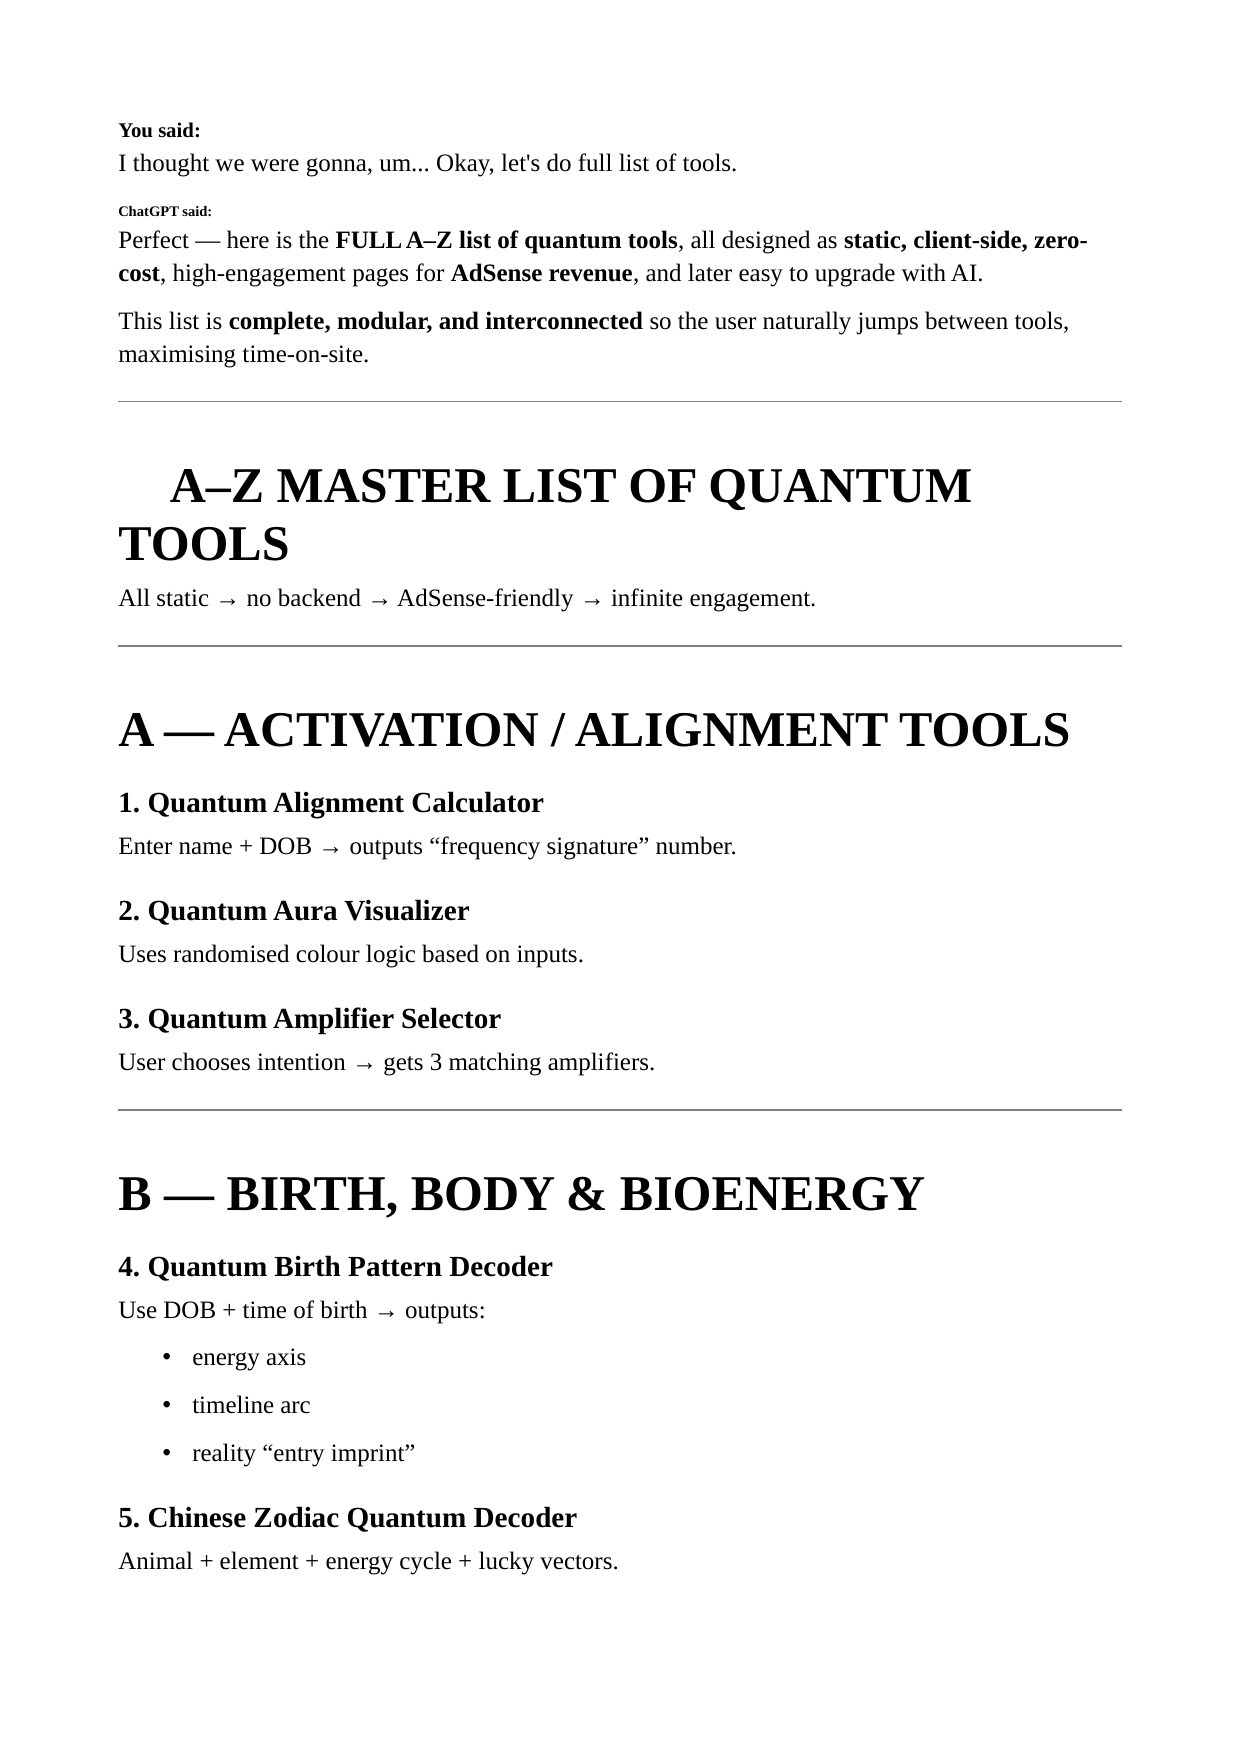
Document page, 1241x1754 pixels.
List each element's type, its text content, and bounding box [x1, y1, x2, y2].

list timeline arc [162, 1390, 1122, 1419]
subtitle B — BIRTH, BODY & BIOENERGY [118, 1164, 1122, 1222]
text I thought we were gonna, um... Okay, let's do full list of tools. [118, 148, 1122, 177]
subtitle A — ACTIVATION / ALIGNMENT TOOLS [118, 700, 1122, 758]
subtitle 5. Chinese Zodiac Quantum Decoder [118, 1500, 1122, 1533]
text Uses randomised colour logic based on inputs. [118, 939, 1122, 968]
subtitle You said: [118, 118, 1122, 142]
text All static → no backend → AdSense-friendly → infinite engagement. [118, 583, 1122, 612]
subtitle 3. Quantum Amplifier Selector [118, 1001, 1122, 1035]
text Enter name + DOB → outputs “frequency signature” number. [118, 831, 1122, 859]
list energy axis [162, 1342, 1122, 1371]
text This list is complete, modular, and interconnected so the user naturally jumps between tools, maximising time-on-site. [118, 306, 1122, 368]
text Use DOB + time of birth → outputs: [118, 1295, 1122, 1323]
subtitle 2. Quantum Aura Visualizer [118, 893, 1122, 927]
subtitle ChatGPT said: [118, 202, 1122, 219]
text User chooses intention → gets 3 matching amplifiers. [118, 1047, 1122, 1076]
text Perfect — here is the FULL A–Z list of quantum tools, all designed as static, client-side, zero-cost, high-engagement pages for AdSense revenue, and later easy to upgrade with AI. [118, 225, 1122, 287]
text Animal + element + energy cycle + lucky vectors. [118, 1546, 1122, 1574]
subtitle 1. Quantum Alignment Calculator [118, 785, 1122, 818]
subtitle 4. Quantum Birth Pattern Decoder [118, 1249, 1122, 1282]
list reality “entry imprint” [162, 1438, 1122, 1466]
subtitle 🌐 A–Z MASTER LIST OF QUANTUM TOOLS [118, 456, 1122, 571]
